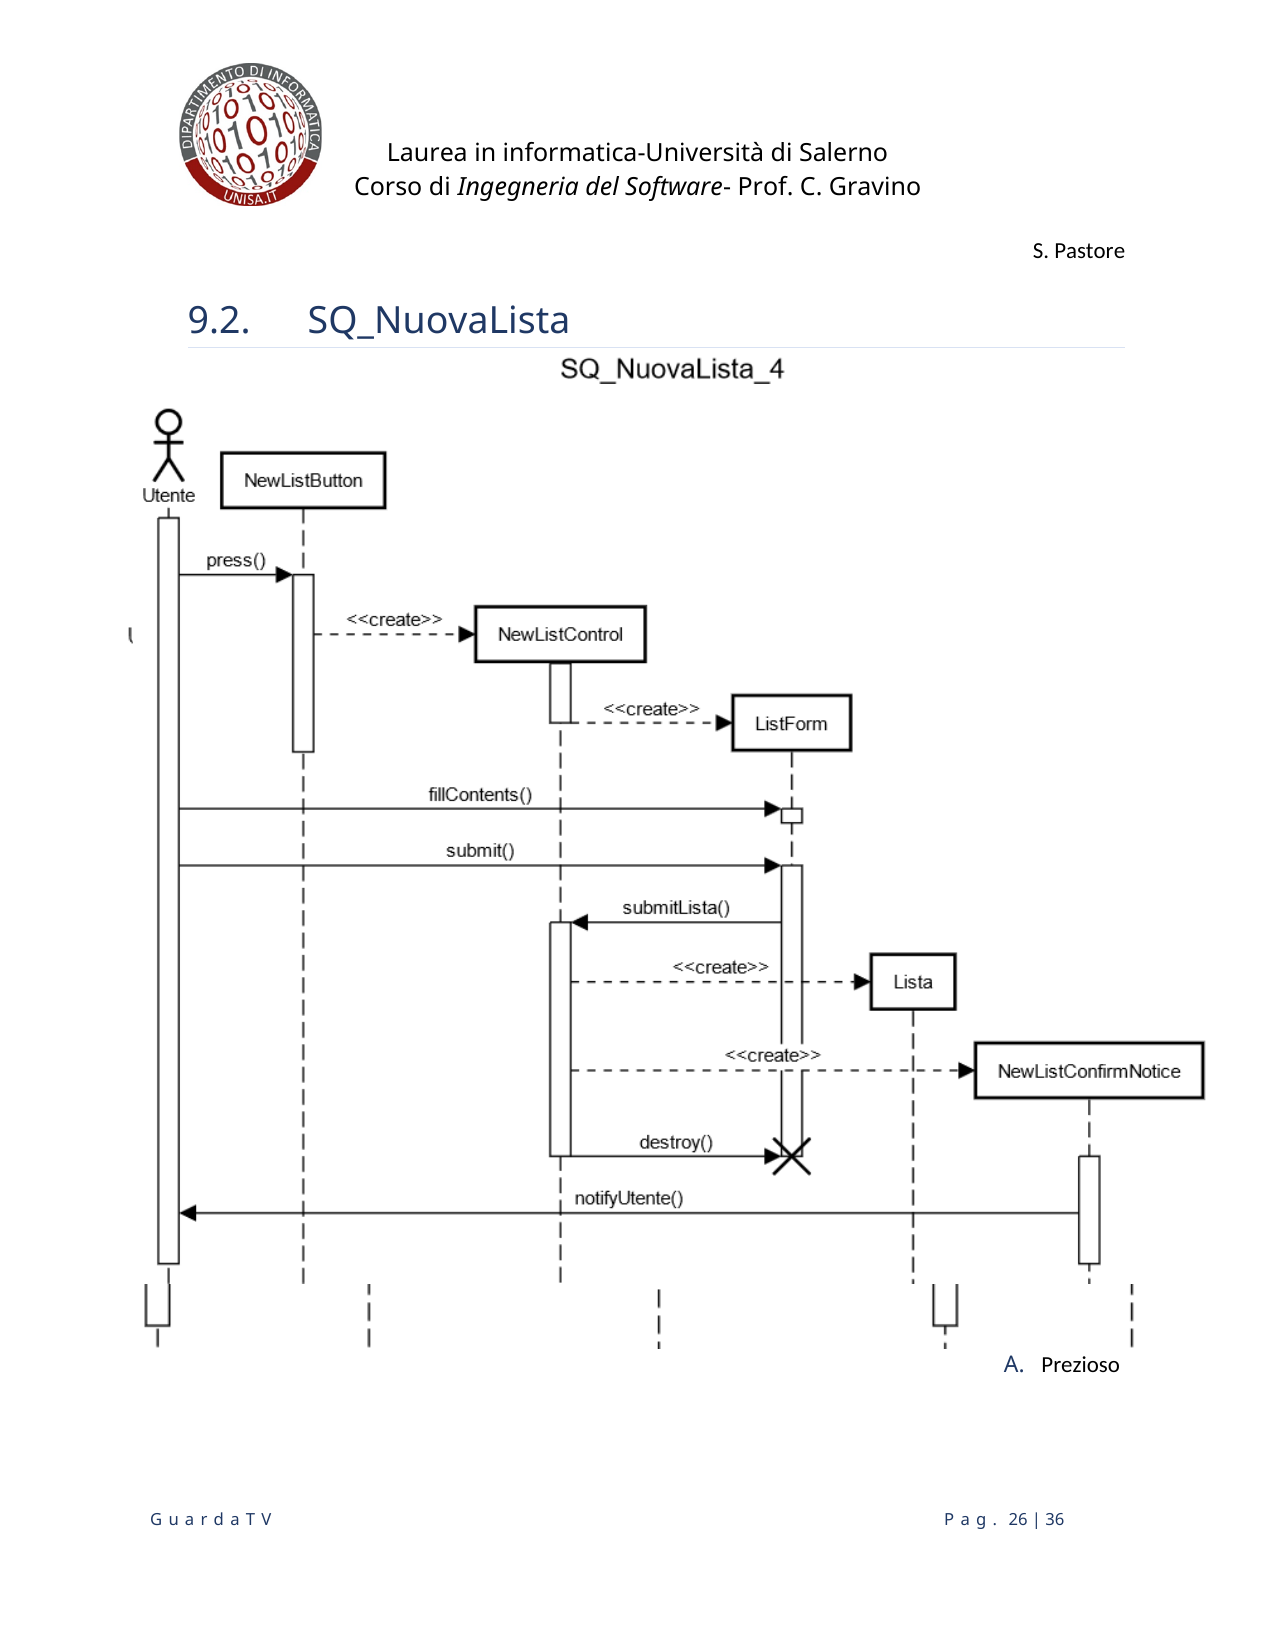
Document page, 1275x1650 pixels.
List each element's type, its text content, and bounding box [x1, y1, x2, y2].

list SQ_NuovaLista [187, 294, 1125, 347]
text S. Pastore [150, 236, 1125, 264]
list Prezioso [225, 1349, 1125, 1379]
